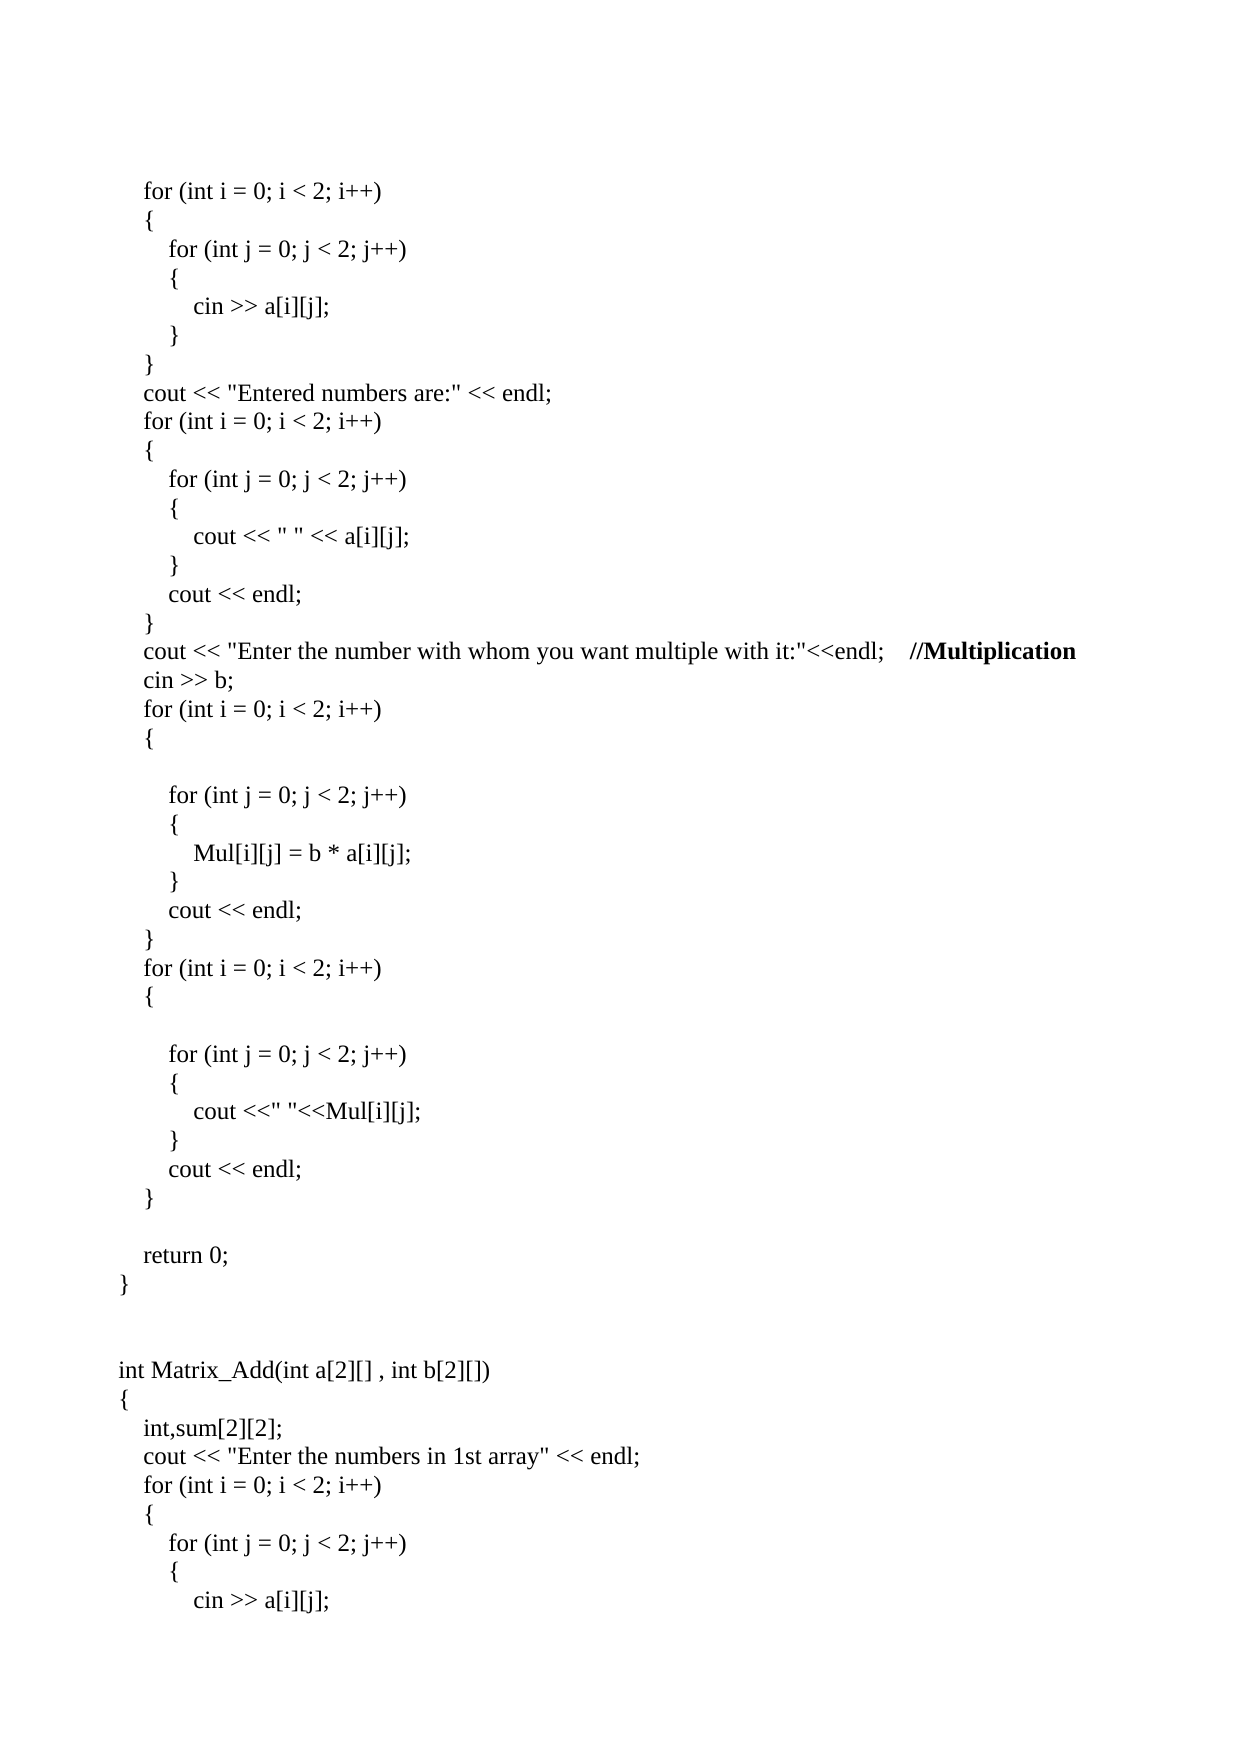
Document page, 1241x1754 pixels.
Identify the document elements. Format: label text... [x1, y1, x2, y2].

text { [118, 1384, 1122, 1413]
text for (int i = 0; i < 2; i++) [118, 694, 1122, 723]
text } [118, 1269, 1122, 1298]
text cin >> a[i][j]; [118, 291, 1122, 320]
text { [118, 1068, 1122, 1096]
text return 0; [118, 1240, 1122, 1269]
text { [118, 981, 1122, 1010]
text cout <<" "<<Mul[i][j]; [118, 1096, 1122, 1125]
text { [118, 493, 1122, 521]
text { [118, 263, 1122, 291]
text for (int j = 0; j < 2; j++) [118, 780, 1122, 809]
text { [118, 435, 1122, 464]
text } [118, 608, 1122, 636]
text } [118, 866, 1122, 895]
text for (int j = 0; j < 2; j++) [118, 1039, 1122, 1068]
text for (int j = 0; j < 2; j++) [118, 1528, 1122, 1556]
text cout << "Enter the number with whom you want multiple with it:"<<endl; //Multiplication [118, 636, 1122, 665]
text for (int i = 0; i < 2; i++) [118, 176, 1122, 205]
text cout << "Entered numbers are:" << endl; [118, 378, 1122, 406]
text cin >> b; [118, 665, 1122, 694]
text Mul[i][j] = b * a[i][j]; [118, 838, 1122, 866]
text } [118, 550, 1122, 579]
text cout << "Enter the numbers in 1st array" << endl; [118, 1441, 1122, 1470]
text for (int i = 0; i < 2; i++) [118, 406, 1122, 435]
text } [118, 924, 1122, 953]
text int Matrix_Add(int a[2][] , int b[2][]) [118, 1355, 1122, 1384]
text cout << endl; [118, 895, 1122, 924]
text for (int i = 0; i < 2; i++) [118, 1470, 1122, 1499]
text } [118, 320, 1122, 349]
text cout << " " << a[i][j]; [118, 521, 1122, 550]
text for (int i = 0; i < 2; i++) [118, 953, 1122, 981]
text } [118, 349, 1122, 378]
text { [118, 1556, 1122, 1585]
text { [118, 1499, 1122, 1528]
text { [118, 809, 1122, 838]
text for (int j = 0; j < 2; j++) [118, 464, 1122, 493]
text cout << endl; [118, 579, 1122, 608]
text int,sum[2][2]; [118, 1413, 1122, 1441]
text cout << endl; [118, 1154, 1122, 1183]
text cin >> a[i][j]; [118, 1585, 1122, 1614]
text for (int j = 0; j < 2; j++) [118, 234, 1122, 263]
text { [118, 205, 1122, 234]
text } [118, 1125, 1122, 1154]
text { [118, 723, 1122, 751]
text } [118, 1183, 1122, 1211]
